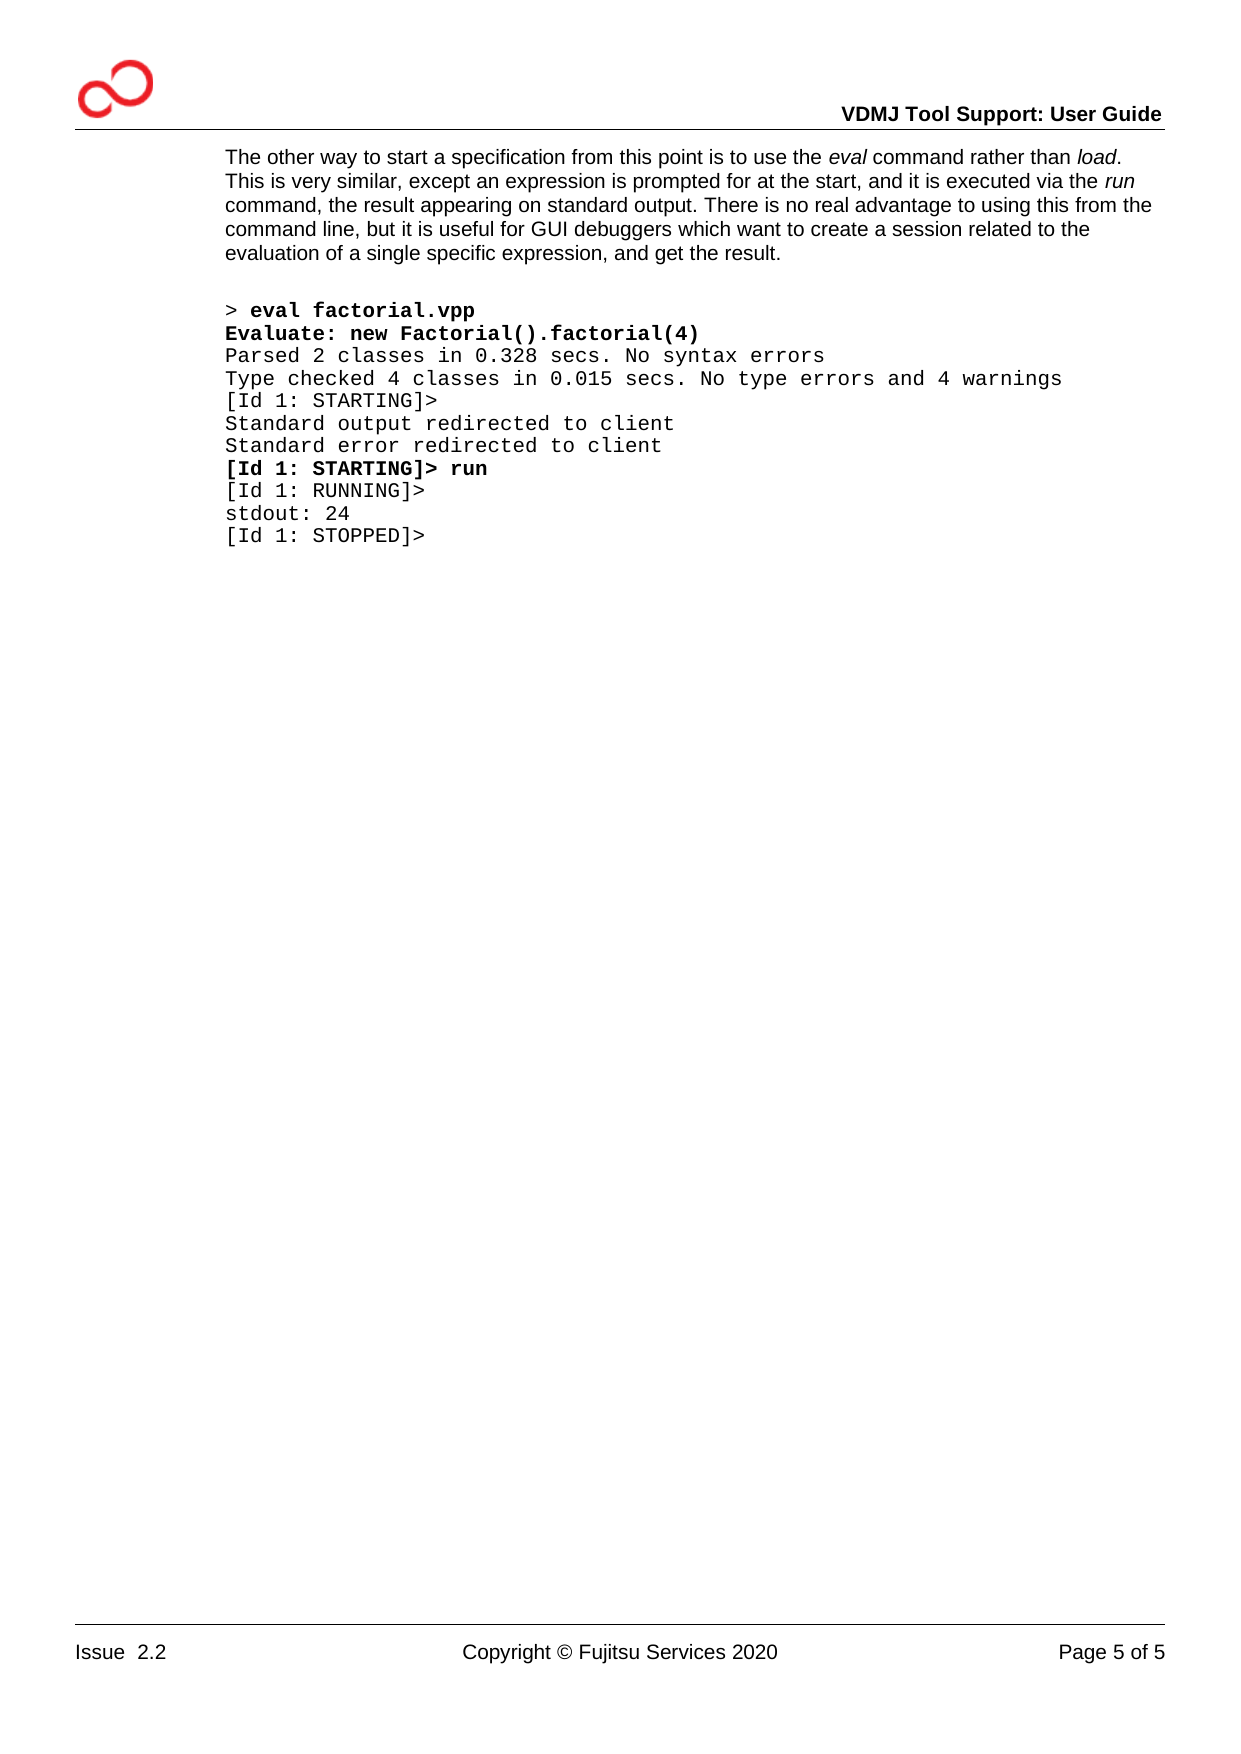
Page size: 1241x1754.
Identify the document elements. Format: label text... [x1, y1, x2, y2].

text [Id 1: STARTING]> [225, 390, 1165, 412]
text [Id 1: RUNNING]> [225, 480, 1165, 502]
text Standard output redirected to client [225, 412, 1165, 435]
text [Id 1: STOPPED]> [225, 525, 1165, 547]
text > eval factorial.vpp [225, 300, 1165, 322]
text stdout: 24 [225, 502, 1165, 525]
text Parsed 2 classes in 0.328 secs. No syntax errors [225, 345, 1165, 367]
text [Id 1: STARTING]> run [225, 457, 1165, 480]
text Evaluate: new Factorial().factorial(4) [225, 322, 1165, 345]
text Type checked 4 classes in 0.015 secs. No type errors and 4 warnings [225, 367, 1165, 390]
text The other way to start a specification from this point is to use the eval command rather than load. This is very similar, except an expression is prompted for at the start, and it is executed via the run command, the result appearing on standard output. There is no real advantage to using this from the command line, but it is useful for GUI debuggers which want to create a session related to the evaluation of a single specific expression, and get the result. [225, 145, 1165, 265]
picture [78, 52, 153, 128]
text Standard error redirected to client [225, 435, 1165, 457]
